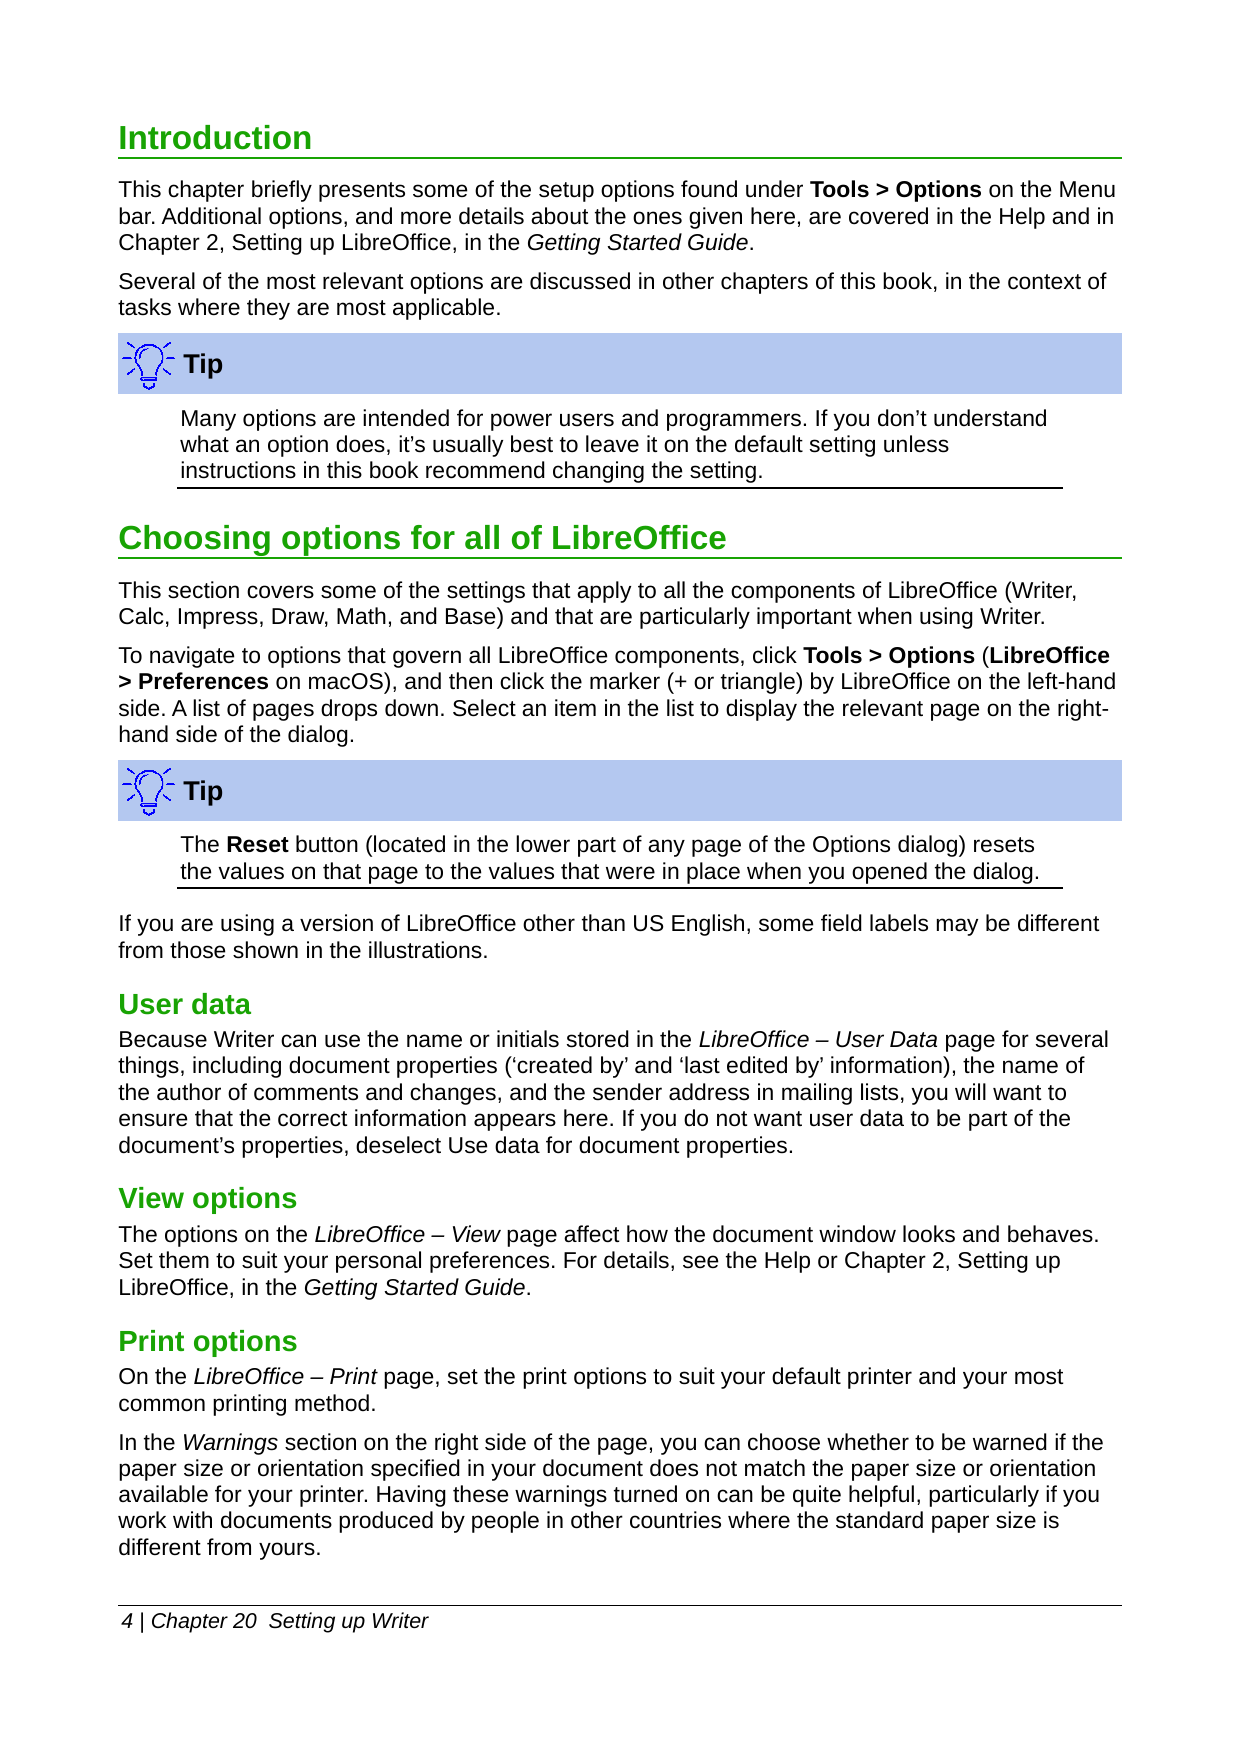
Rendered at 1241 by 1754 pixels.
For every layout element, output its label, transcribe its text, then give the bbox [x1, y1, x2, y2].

subtitle Tip [118, 333, 1122, 394]
subtitle Print options [118, 1324, 1122, 1357]
text On the LibreOffice – Print page, set the print options to suit your default printer and your most common printing method. [118, 1363, 1122, 1416]
text Several of the most relevant options are discussed in other chapters of this book, in the context of tasks where they are most applicable. [118, 268, 1122, 321]
picture [119, 334, 179, 394]
text This section covers some of the settings that apply to all the components of LibreOffice (Writer, Calc, Impress, Draw, Math, and Base) and that are particularly important when using Writer. [118, 577, 1122, 629]
text Because Writer can use the name or initials stored in the LibreOffice – User Data page for several things, including document properties (‘created by’ and ‘last edited by’ information), the name of the author of comments and changes, and the sender address in mailing lists, you will want to ensure that the correct information appears here. If you do not want user data to be part of the document’s properties, deselect Use data for document properties. [118, 1026, 1122, 1158]
text In the Warnings section on the right side of the page, you can choose whether to be warned if the paper size or orientation specified in your document does not match the paper size or orientation available for your printer. Having these warnings turned on can be quite helpful, particularly if you work with documents produced by people in other countries where the standard paper size is different from yours. [118, 1428, 1122, 1560]
subtitle Choosing options for all of LibreOffice [118, 518, 1122, 557]
subtitle Introduction [118, 118, 1122, 157]
subtitle Tip [118, 760, 1122, 821]
text This chapter briefly presents some of the setup options found under Tools > Options on the Menu bar. Additional options, and more details about the ones given here, are covered in the Help and in Chapter 2, Setting up LibreOffice, in the Getting Started Guide. [118, 176, 1122, 255]
picture [119, 760, 179, 820]
text The Reset button (located in the lower part of any page of the Options dialog) resets the values on that page to the values that were in place when you opened the dialog. [177, 828, 1063, 887]
text The options on the LibreOffice – View page affect how the document window looks and behaves. Set them to suit your personal preferences. For details, see the Help or Chapter 2, Setting up LibreOffice, in the Getting Started Guide. [118, 1221, 1122, 1300]
subtitle View options [118, 1182, 1122, 1215]
text If you are using a version of LibreOffice other than US English, some field labels may be different from those shown in the illustrations. [118, 910, 1122, 963]
text To navigate to options that govern all LibreOffice components, click Tools > Options (LibreOffice > Preferences on macOS), and then click the marker (+ or triangle) by LibreOffice on the left-hand side. A list of pages drops down. Select an item in the list to display the relevant page on the right-hand side of the dialog. [118, 642, 1122, 747]
text Many options are intended for power users and programmers. If you don’t understand what an option does, it’s usually best to leave it on the default setting unless instructions in this book recommend changing the setting. [177, 402, 1063, 487]
subtitle User data [118, 987, 1122, 1020]
